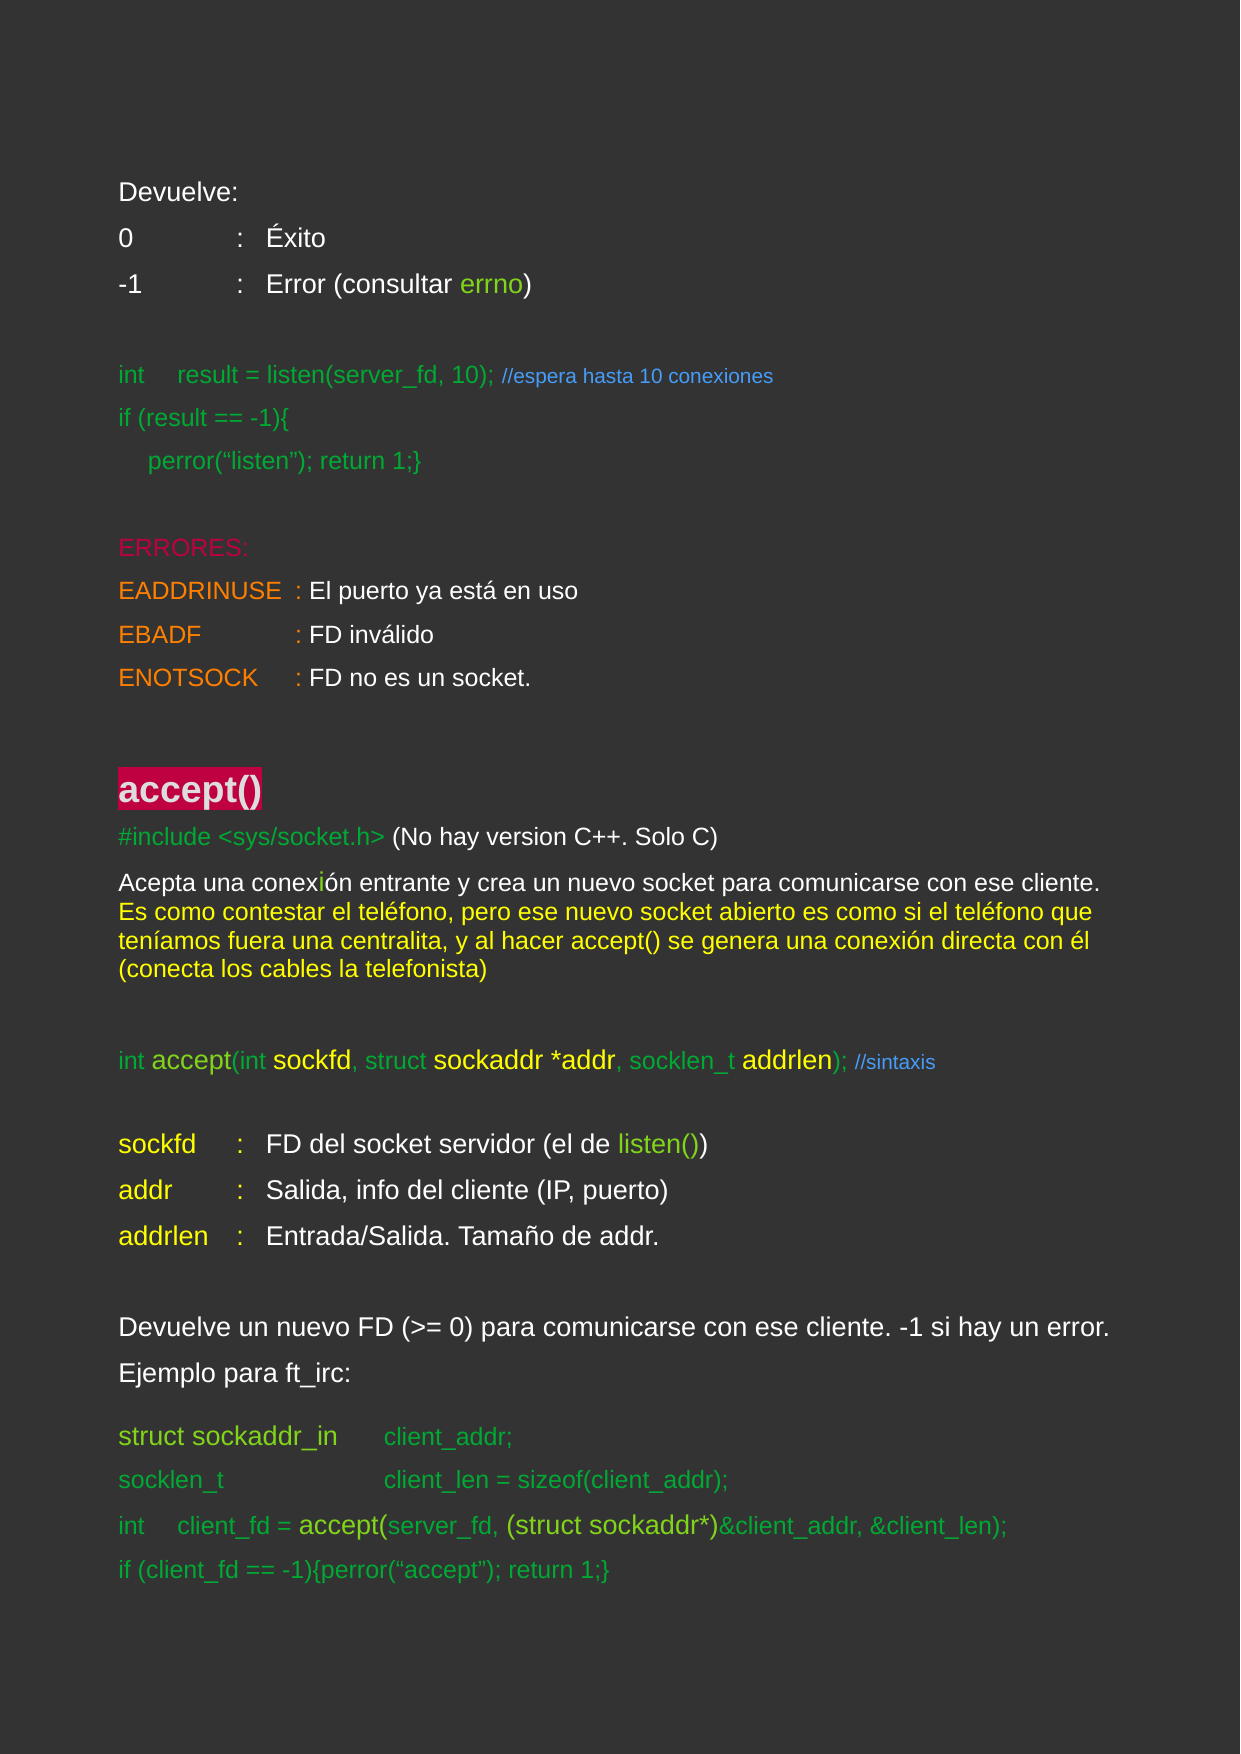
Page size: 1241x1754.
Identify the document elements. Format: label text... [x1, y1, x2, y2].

text ENOTSOCK : FD no es un socket. [118, 663, 1122, 692]
text addr : Salida, info del cliente (IP, puerto) [118, 1174, 1122, 1205]
text int result = listen(server_fd, 10); //espera hasta 10 conexiones [118, 360, 1122, 388]
text perror(“listen”); return 1;} [118, 446, 1122, 475]
text addrlen : Entrada/Salida. Tamaño de addr. [118, 1220, 1122, 1251]
text if (client_fd == -1){perror(“accept”); return 1;} [118, 1555, 1122, 1583]
text sockfd : FD del socket servidor (el de listen()) [118, 1128, 1122, 1159]
text EADDRINUSE : El puerto ya está en uso [118, 576, 1122, 605]
text int accept(int sockfd, struct sockaddr *addr, socklen_t addrlen); //sintaxis [118, 1044, 1122, 1075]
text 0 : Éxito [118, 222, 1122, 253]
text if (result == -1){ [118, 403, 1122, 432]
text Devuelve un nuevo FD (>= 0) para comunicarse con ese cliente. -1 si hay un error. [118, 1311, 1122, 1343]
text #include <sys/socket.h> (No hay version C++. Solo C) [118, 822, 1122, 851]
text ERRORES: [118, 533, 1122, 562]
text Acepta una conexión entrante y crea un nuevo socket para comunicarse con ese cliente. Es como contestar el teléfono, pero ese nuevo socket abierto es como si el teléfono que teníamos fuera una centralita, y al hacer accept() se genera una conexión directa con él (conecta los cables la telefonista) [118, 866, 1122, 983]
text -1 : Error (consultar errno) [118, 268, 1122, 299]
text EBADF : FD inválido [118, 620, 1122, 648]
text socklen_t client_len = sizeof(client_addr); [118, 1466, 1122, 1494]
text Ejemplo para ft_irc: struct sockaddr_in client_addr; [118, 1357, 1122, 1451]
text int client_fd = accept(server_fd, (struct sockaddr*)&client_addr, &client_len); [118, 1509, 1122, 1540]
subtitle accept() [262, 767, 1122, 810]
text Devuelve: [118, 176, 1122, 208]
